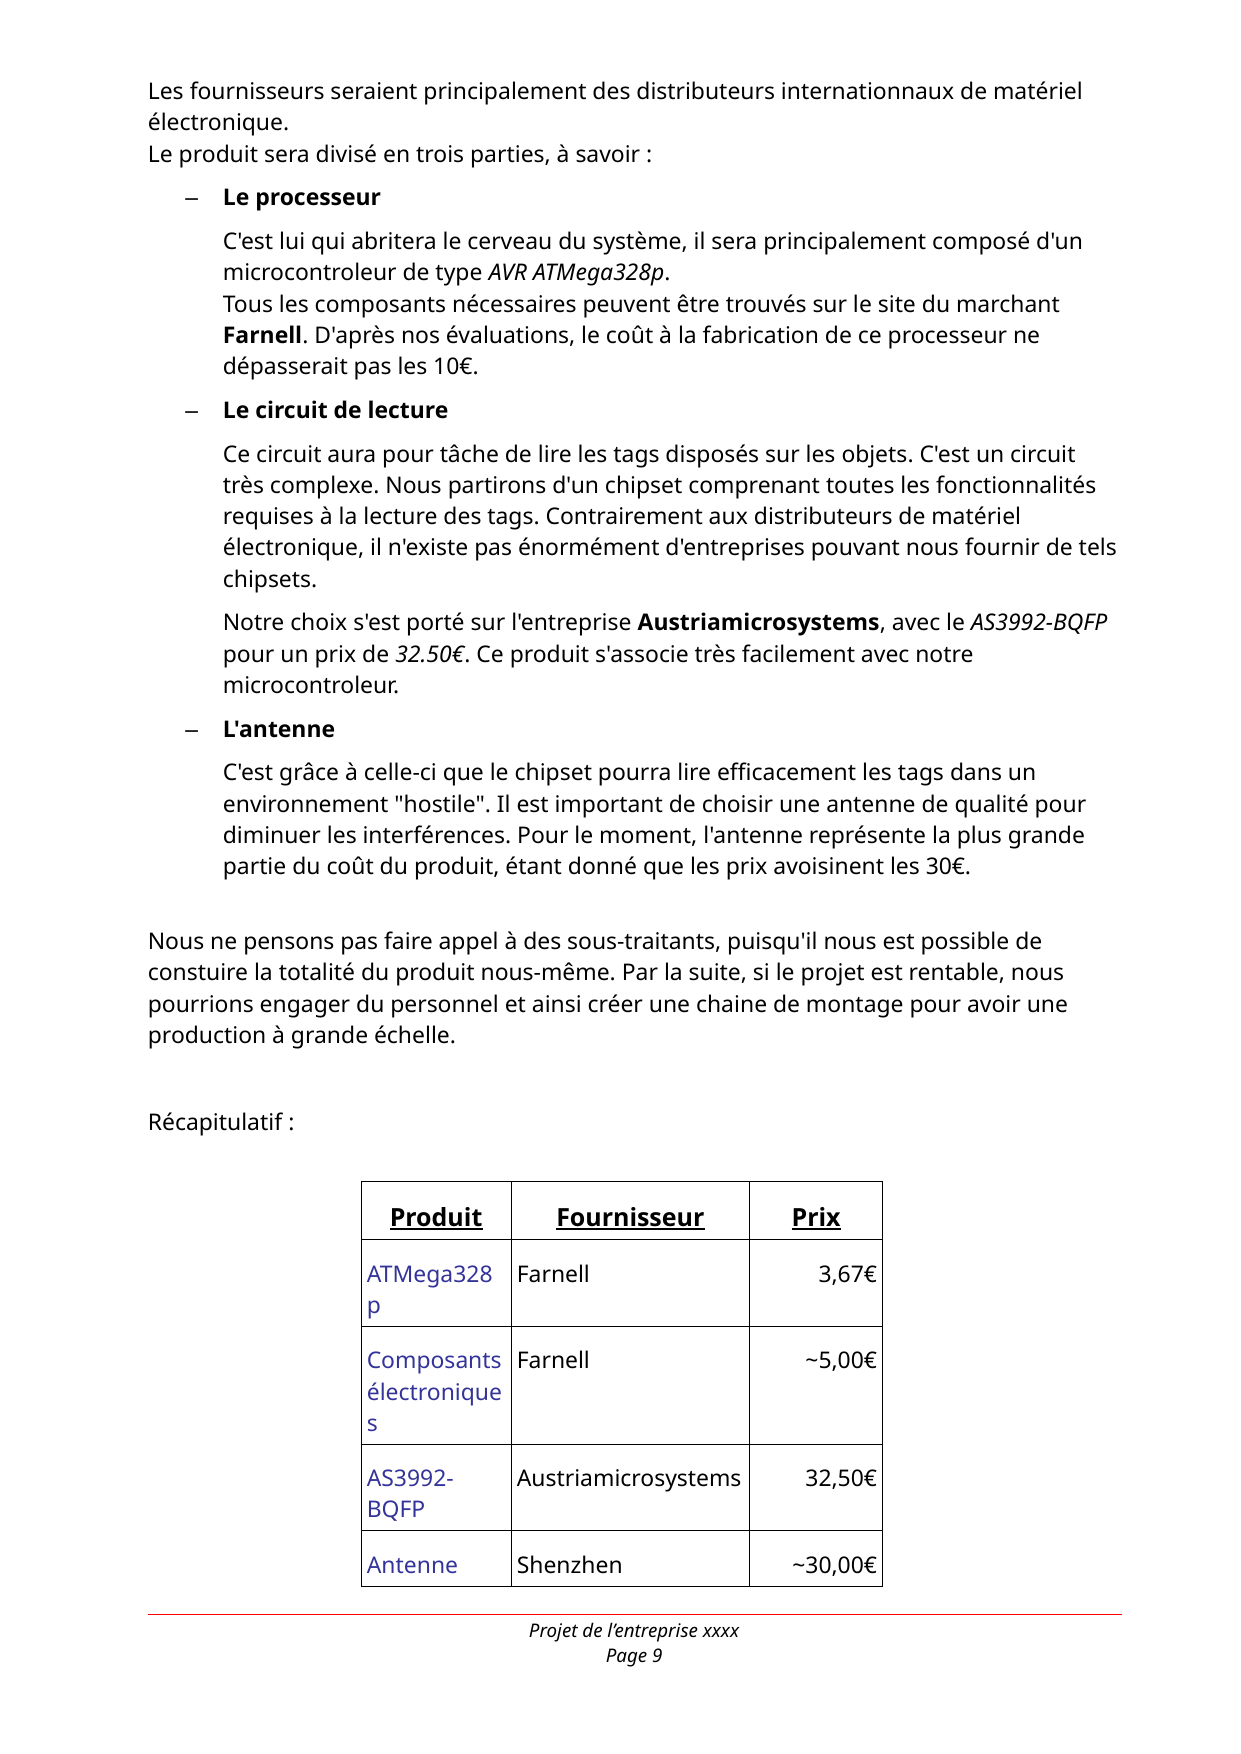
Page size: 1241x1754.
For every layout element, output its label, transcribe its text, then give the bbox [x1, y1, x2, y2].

list L'antenne [185, 712, 1122, 744]
table_cell Antenne [362, 1531, 511, 1586]
table_cell 32,50€ [750, 1445, 882, 1530]
table_cell Farnell [512, 1240, 749, 1326]
text Récapitulatif : [148, 1106, 1122, 1137]
list Notre choix s'est porté sur l'entreprise Austriamicrosystems, avec le AS3992-BQFP pour un prix de 32.50€. Ce produit s'associe très facilement avec notre microcontroleur. [185, 606, 1122, 700]
table_cell ATMega328p [362, 1240, 511, 1326]
table_header Produit [362, 1182, 511, 1239]
list Ce circuit aura pour tâche de lire les tags disposés sur les objets. C'est un circuit très complexe. Nous partirons d'un chipset comprenant toutes les fonctionnalités requises à la lecture des tags. Contrairement aux distributeurs de matériel électronique, il n'existe pas énormément d'entreprises pouvant nous fournir de tels chipsets. [185, 437, 1122, 594]
table_cell ~30,00€ [750, 1531, 882, 1586]
list Le processeur [185, 181, 1122, 212]
text Nous ne pensons pas faire appel à des sous-traitants, puisqu'il nous est possible de constuire la totalité du produit nous-même. Par la suite, si le projet est rentable, nous pourrions engager du personnel et ainsi créer une chaine de montage pour avoir une production à grande échelle. [148, 894, 1122, 1050]
table_cell Farnell [512, 1327, 749, 1444]
table_cell AS3992-BQFP [362, 1445, 511, 1530]
table_cell Austriamicrosystems [512, 1445, 749, 1530]
table_cell ~5,00€ [750, 1327, 882, 1444]
table_cell Shenzhen [512, 1531, 749, 1586]
table_cell Composants électroniques [362, 1327, 511, 1444]
list C'est lui qui abritera le cerveau du système, il sera principalement composé d'un microcontroleur de type AVR ATMega328p. Tous les composants nécessaires peuvent être trouvés sur le site du marchant Farnell. D'après nos évaluations, le coût à la fabrication de ce processeur ne dépasserait pas les 10€. [185, 225, 1122, 381]
table_cell 3,67€ [750, 1240, 882, 1326]
table_header Fournisseur [512, 1182, 749, 1239]
table_header Prix [750, 1182, 882, 1239]
list C'est grâce à celle-ci que le chipset pourra lire efficacement les tags dans un environnement "hostile". Il est important de choisir une antenne de qualité pour diminuer les interférences. Pour le moment, l'antenne représente la plus grande partie du coût du produit, étant donné que les prix avoisinent les 30€. [185, 756, 1122, 881]
text Les fournisseurs seraient principalement des distributeurs internationnaux de matériel électronique. Le produit sera divisé en trois parties, à savoir : [148, 75, 1122, 169]
list Le circuit de lecture [185, 394, 1122, 425]
